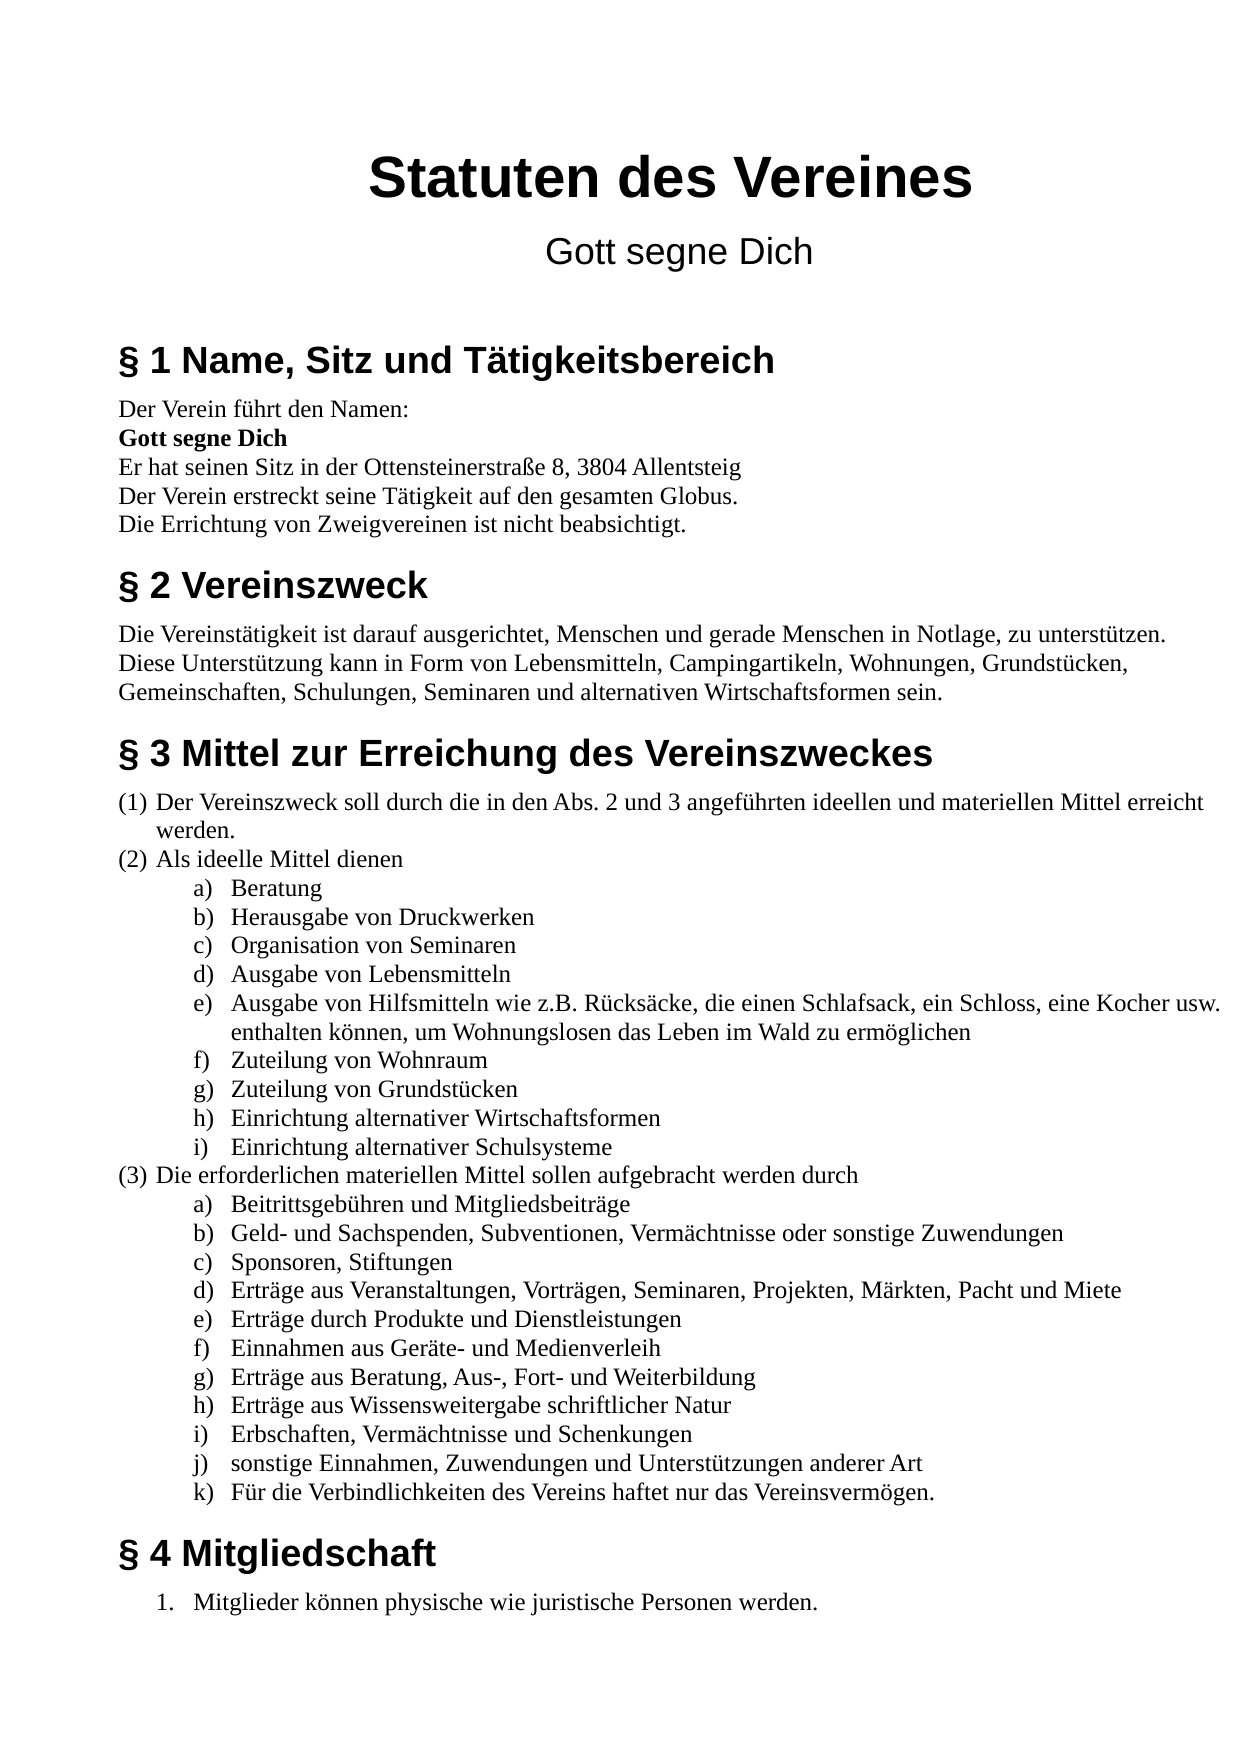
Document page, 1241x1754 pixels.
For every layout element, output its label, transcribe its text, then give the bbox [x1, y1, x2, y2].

text Diese Unterstützung kann in Form von Lebensmitteln, Campingartikeln, Wohnungen, Grundstücken, Gemeinschaften, Schulungen, Seminaren und alternativen Wirtschaftsformen sein. [118, 648, 1169, 706]
text Der Verein führt den Namen: [118, 394, 1240, 423]
list Beratung [193, 873, 1240, 902]
list Erträge durch Produkte und Dienstleistungen [193, 1304, 1240, 1333]
subtitle Gott segne Dich [118, 229, 1240, 272]
list Ausgabe von Lebensmitteln [193, 959, 1240, 988]
list Sponsoren, Stiftungen [193, 1247, 1240, 1276]
list Als ideelle Mittel dienen [118, 844, 1240, 873]
list Mitglieder können physische wie juristische Personen werden. [156, 1587, 1240, 1615]
list Zuteilung von Wohnraum [193, 1046, 1240, 1074]
list Zuteilung von Grundstücken [193, 1074, 1240, 1103]
text Der Verein erstreckt seine Tätigkeit auf den gesamten Globus. [118, 481, 1240, 509]
list Ausgabe von Hilfsmitteln wie z.B. Rücksäcke, die einen Schlafsack, ein Schloss, eine Kocher usw. enthalten können, um Wohnungslosen das Leben im Wald zu ermöglichen [193, 988, 1240, 1046]
text Die Errichtung von Zweigvereinen ist nicht beabsichtigt. [118, 509, 1240, 538]
subtitle § 1 Name, Sitz und Tätigkeitsbereich [118, 338, 1169, 382]
list Erträge aus Wissensweitergabe schriftlicher Natur [193, 1391, 1240, 1419]
list Erträge aus Veranstaltungen, Vorträgen, Seminaren, Projekten, Märkten, Pacht und Miete [193, 1276, 1240, 1304]
subtitle § 2 Vereinszweck [118, 563, 1240, 607]
list Die erforderlichen materiellen Mittel sollen aufgebracht werden durch [118, 1161, 1240, 1189]
list Erträge aus Beratung, Aus-, Fort- und Weiterbildung [193, 1362, 1240, 1391]
list Für die Verbindlichkeiten des Vereins haftet nur das Vereinsvermögen. [193, 1477, 1240, 1506]
text Er hat seinen Sitz in der Ottensteinerstraße 8, 3804 Allentsteig [118, 452, 1163, 481]
list Einrichtung alternativer Schulsysteme [193, 1132, 1240, 1161]
list Einnahmen aus Geräte- und Medienverleih [193, 1333, 1240, 1362]
text Die Vereinstätigkeit ist darauf ausgerichtet, Menschen und gerade Menschen in Notlage, zu unterstützen. [118, 619, 1169, 648]
list Organisation von Seminaren [193, 931, 1240, 959]
list Geld- und Sachspenden, Subventionen, Vermächtnisse oder sonstige Zuwendungen [193, 1218, 1240, 1247]
subtitle § 3 Mittel zur Erreichung des Vereinszweckes [118, 731, 1240, 774]
text Gott segne Dich [118, 423, 1240, 452]
list sonstige Einnahmen, Zuwendungen und Unterstützungen anderer Art [193, 1448, 1240, 1477]
list Einrichtung alternativer Wirtschaftsformen [193, 1103, 1240, 1132]
subtitle § 4 Mitgliedschaft [118, 1531, 1240, 1574]
title Statuten des Vereines [118, 143, 1240, 210]
list Der Vereinszweck soll durch die in den Abs. 2 und 3 angeführten ideellen und materiellen Mittel erreicht werden. [118, 787, 1240, 844]
list Beitrittsgebühren und Mitgliedsbeiträge [193, 1189, 1240, 1218]
list Herausgabe von Druckwerken [193, 902, 1240, 931]
list Erbschaften, Vermächtnisse und Schenkungen [193, 1419, 1240, 1448]
